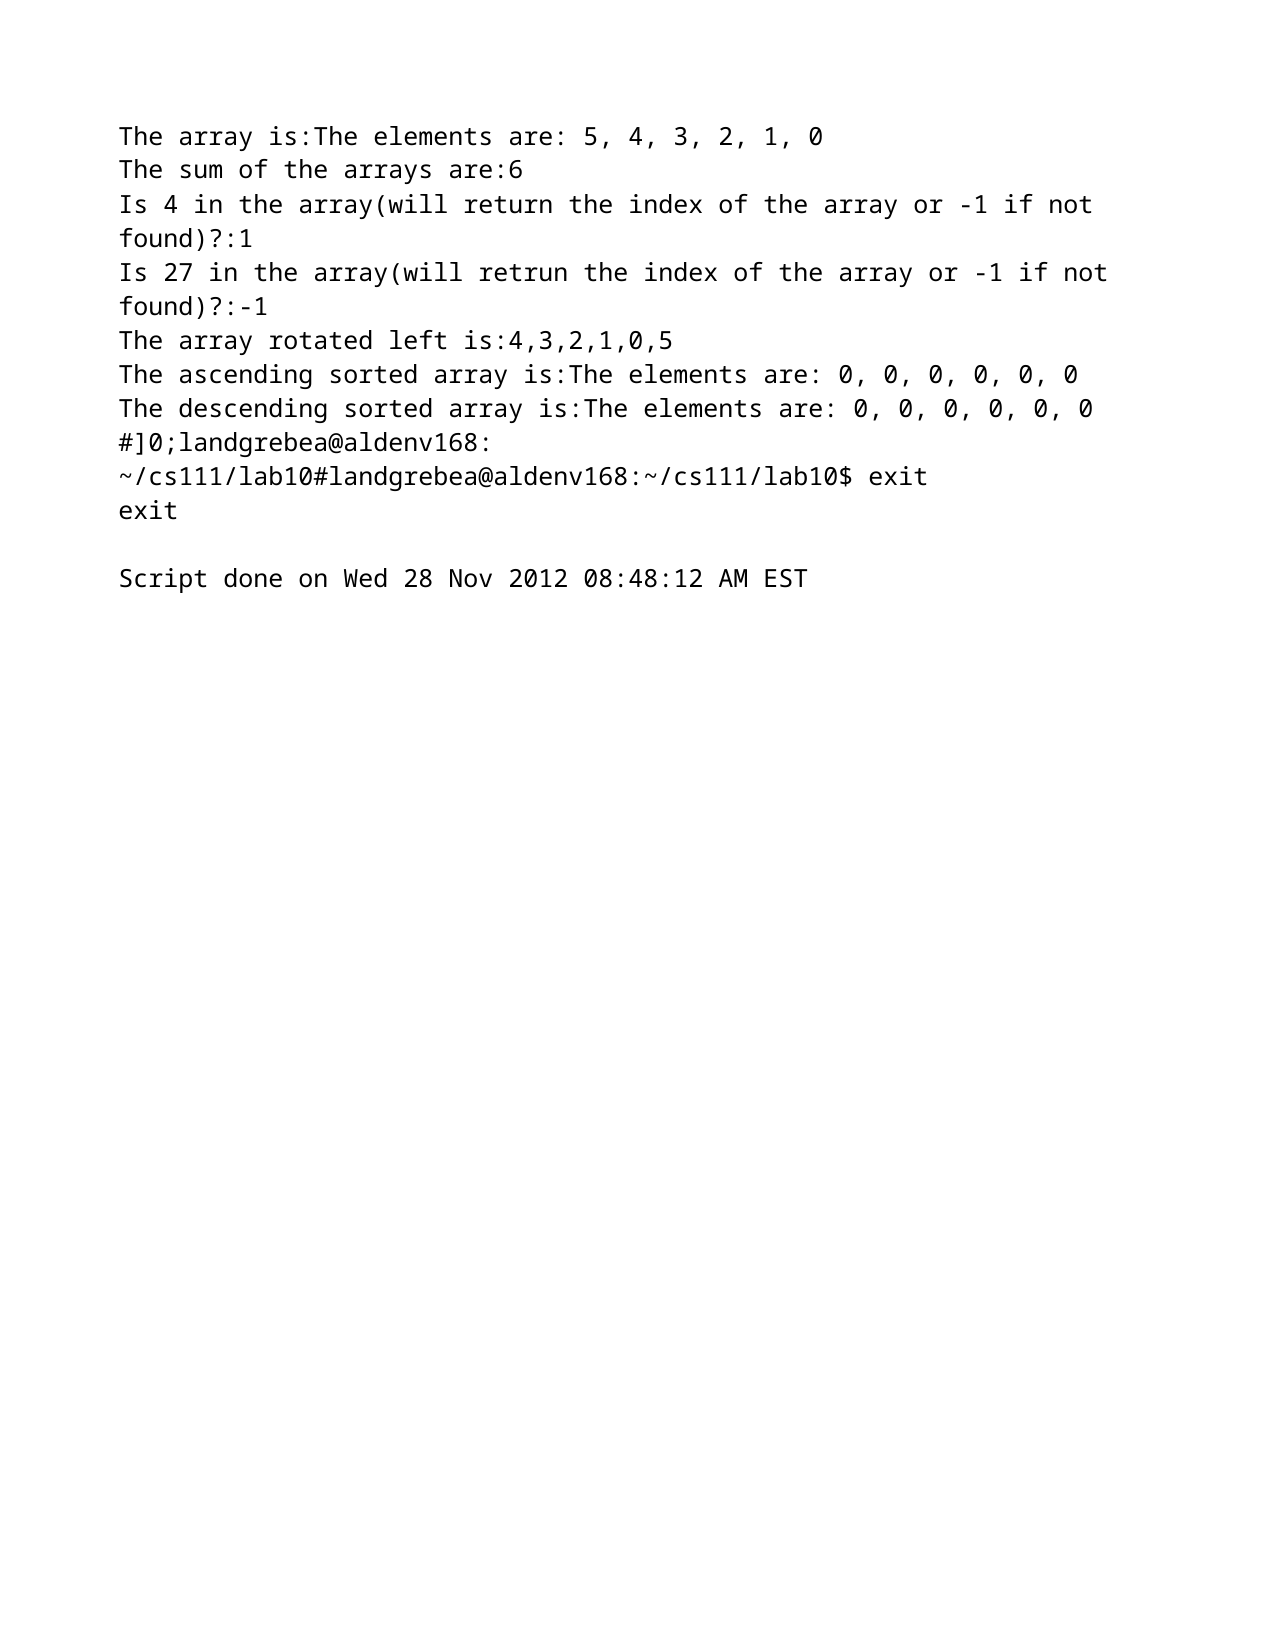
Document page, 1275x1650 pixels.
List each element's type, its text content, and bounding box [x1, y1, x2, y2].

text #]0;landgrebea@aldenv168: ~/cs111/lab10#landgrebea@aldenv168:~/cs111/lab10$ exit [118, 425, 1157, 493]
text Is 4 in the array(will return the index of the array or -1 if not found)?:1 [118, 186, 1157, 254]
text The ascending sorted array is:The elements are: 0, 0, 0, 0, 0, 0 [118, 357, 1157, 391]
text The sum of the arrays are:6 [118, 152, 1157, 186]
text exit [118, 493, 1157, 527]
text Script done on Wed 28 Nov 2012 08:48:12 AM EST [118, 527, 1157, 624]
text Is 27 in the array(will retrun the index of the array or -1 if not found)?:-1 [118, 254, 1157, 322]
text The array is:The elements are: 5, 4, 3, 2, 1, 0 [118, 118, 1157, 152]
text The descending sorted array is:The elements are: 0, 0, 0, 0, 0, 0 [118, 391, 1157, 425]
text The array rotated left is:4,3,2,1,0,5 [118, 322, 1157, 357]
